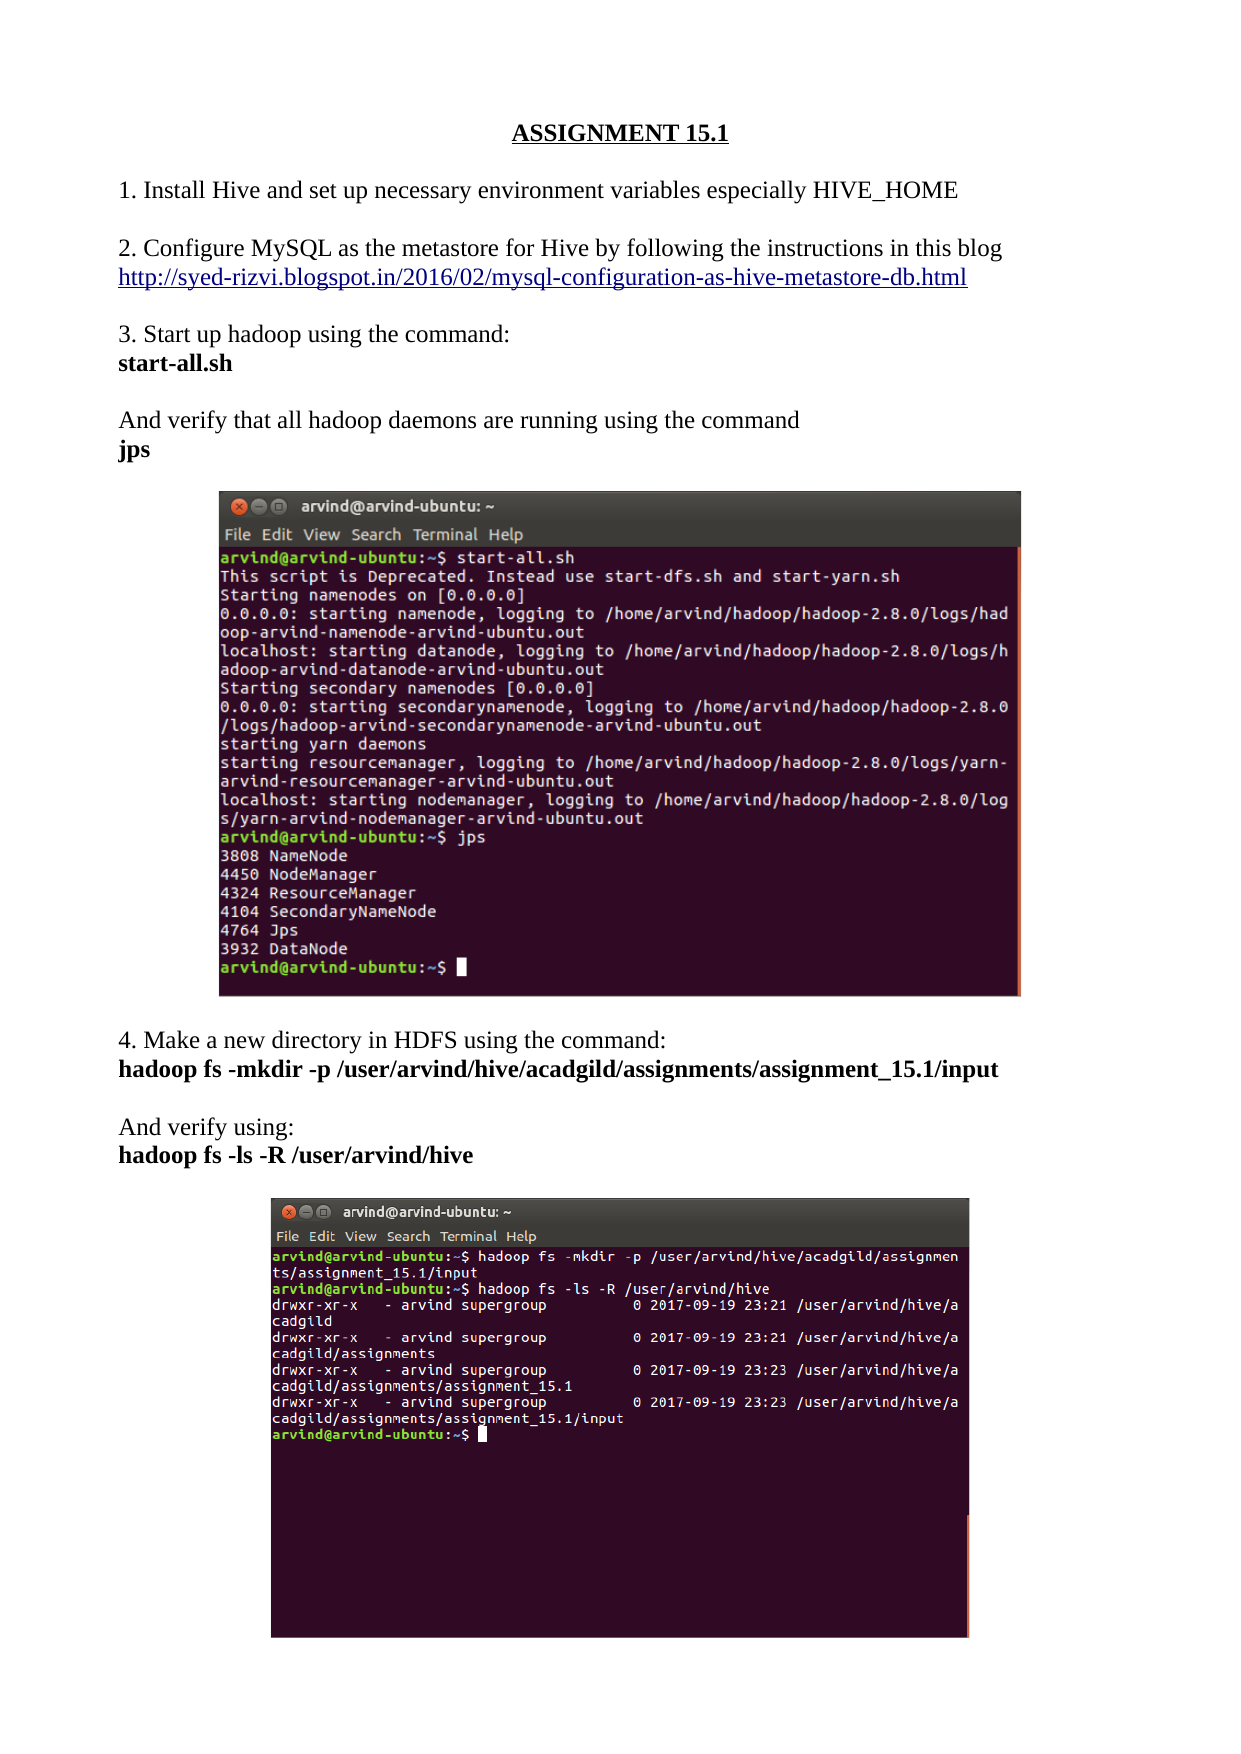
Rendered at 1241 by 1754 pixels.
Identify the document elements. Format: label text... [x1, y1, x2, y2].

picture [270, 1198, 970, 1638]
text And verify using: [118, 1112, 1122, 1141]
text start-all.sh [118, 348, 1122, 377]
text And verify that all hadoop daemons are running using the command [118, 406, 1122, 434]
picture [218, 491, 1022, 997]
text 2. Configure MySQL as the metastore for Hive by following the instructions in this blog http://syed-rizvi.blogspot.in/2016/02/mysql-configuration-as-hive-metastore-db.html [118, 233, 1122, 291]
text 4. Make a new directory in HDFS using the command: [118, 1026, 1122, 1054]
text 3. Start up hadoop using the command: [118, 319, 1122, 348]
text ASSIGNMENT 15.1 [118, 118, 1122, 147]
text jps [118, 434, 1122, 463]
text hadoop fs -mkdir -p /user/arvind/hive/acadgild/assignments/assignment_15.1/input [118, 1054, 1122, 1083]
text hadoop fs -ls -R /user/arvind/hive [118, 1141, 1122, 1169]
text 1. Install Hive and set up necessary environment variables especially HIVE_HOME [118, 176, 1122, 204]
